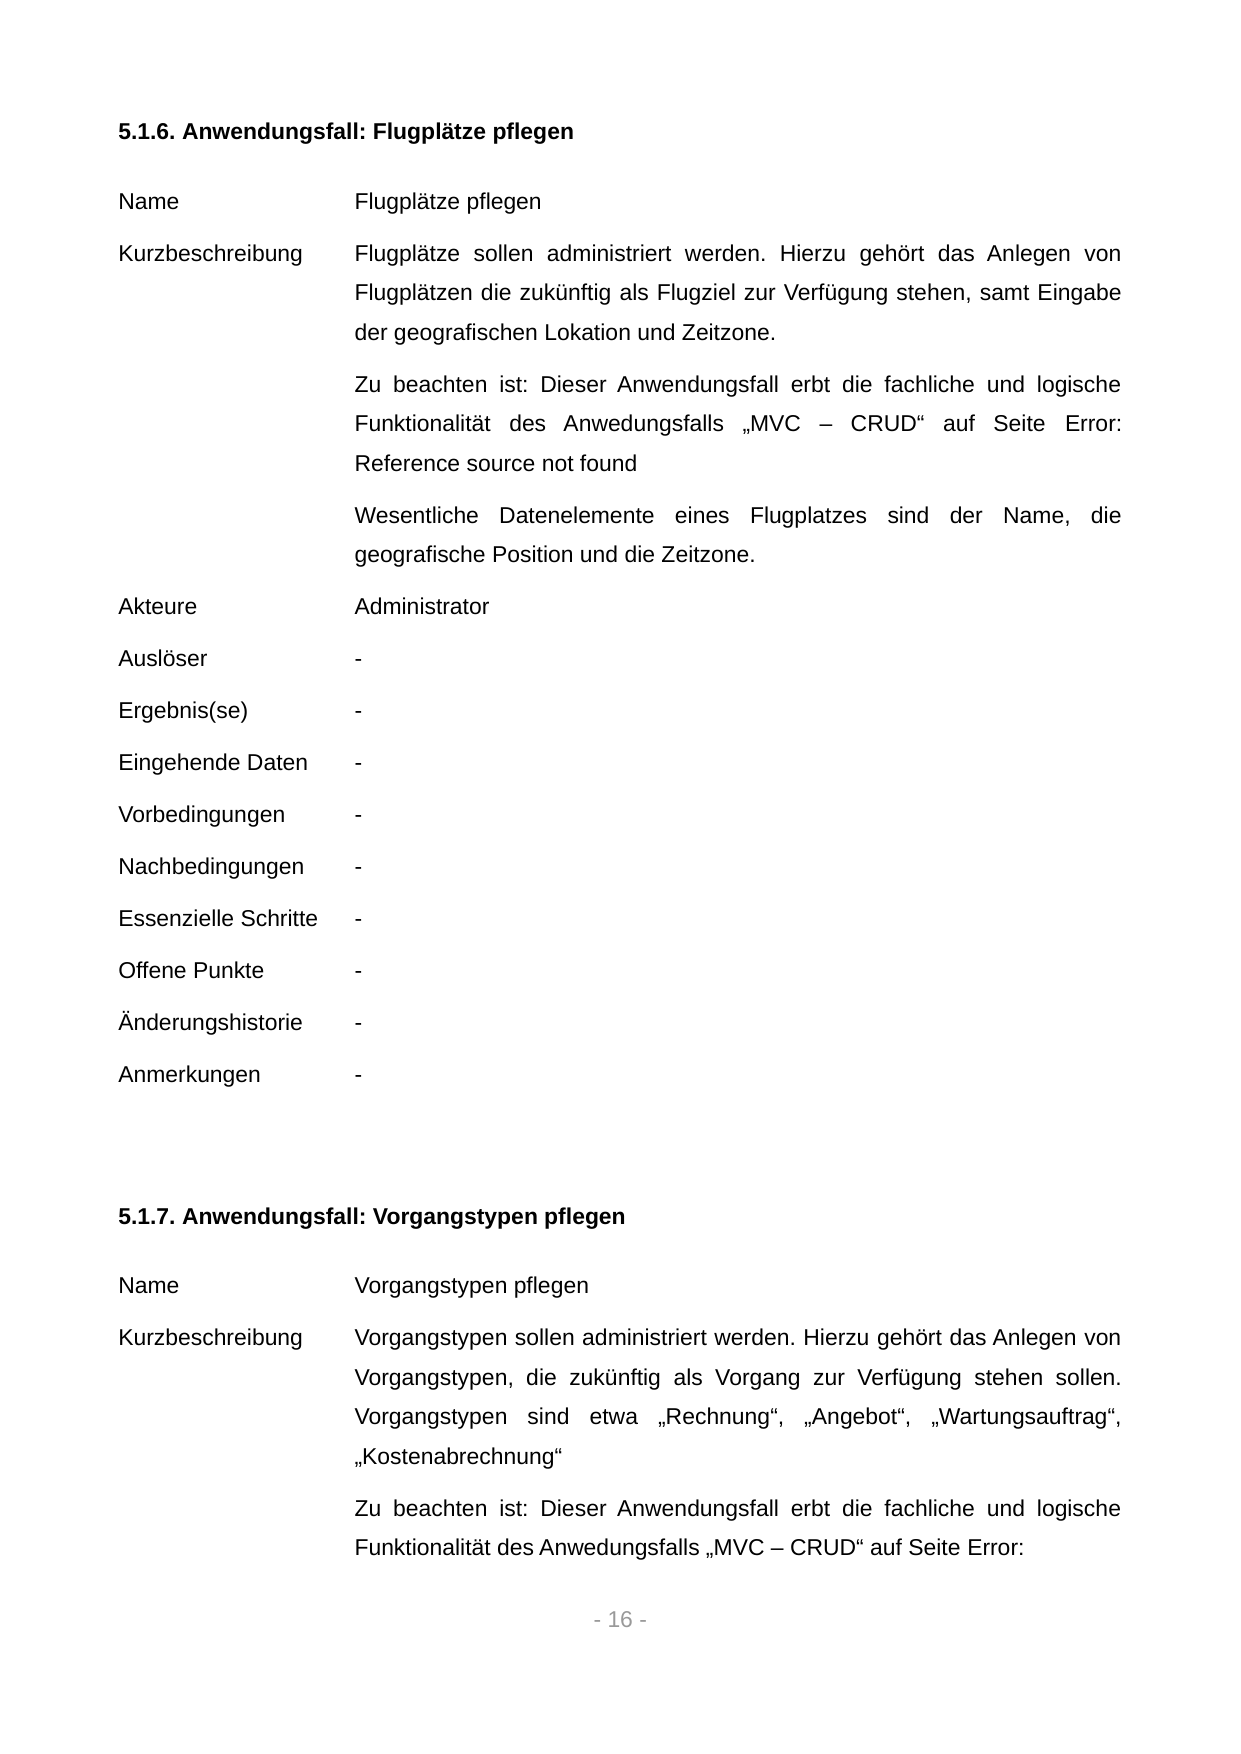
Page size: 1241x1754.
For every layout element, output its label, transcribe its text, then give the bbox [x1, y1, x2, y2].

text Essenzielle Schritte - [118, 905, 1122, 931]
text Eingehende Daten - [118, 749, 1122, 775]
text Zu beachten ist: Dieser Anwendungsfall erbt die fachliche und logische Funktionalität des Anwedungsfalls „MVC – CRUD“ auf Seite Fehler: Referenz nicht gefunden [118, 371, 1122, 476]
text Nachbedingungen - [118, 853, 1122, 879]
text Anmerkungen - [118, 1061, 1122, 1087]
text Zu beachten ist: Dieser Anwendungsfall erbt die fachliche und logische Funktionalität des Anwedungsfalls „MVC – CRUD“ auf Seite Fehler: Referenz nicht gefunden [118, 1494, 1122, 1560]
text Auslöser - [118, 645, 1122, 671]
text Kurzbeschreibung Vorgangstypen sollen administriert werden. Hierzu gehört das Anlegen von Vorgangstypen, die zukünftig als Vorgang zur Verfügung stehen sollen. Vorgangstypen sind etwa „Rechnung“, „Angebot“, „Wartungsauftrag“, „Kostenabrechnung“ [118, 1324, 1122, 1469]
text Akteure Administrator [118, 593, 1122, 619]
text Offene Punkte - [118, 957, 1122, 983]
text Name Flugplätze pflegen [118, 188, 1122, 214]
text Kurzbeschreibung Flugplätze sollen administriert werden. Hierzu gehört das Anlegen von Flugplätzen die zukünftig als Flugziel zur Verfügung stehen, samt Eingabe der geografischen Lokation und Zeitzone. [118, 240, 1122, 345]
text Änderungshistorie - [118, 1009, 1122, 1035]
subtitle Anwendungsfall: Flugplätze pflegen [118, 118, 1122, 144]
text Name Vorgangstypen pflegen [118, 1272, 1122, 1298]
text Vorbedingungen - [118, 801, 1122, 827]
subtitle Anwendungsfall: Vorgangstypen pflegen [118, 1203, 1122, 1229]
text Ergebnis(se) - [118, 697, 1122, 723]
text Wesentliche Datenelemente eines Flugplatzes sind der Name, die geografische Position und die Zeitzone. [118, 502, 1122, 567]
